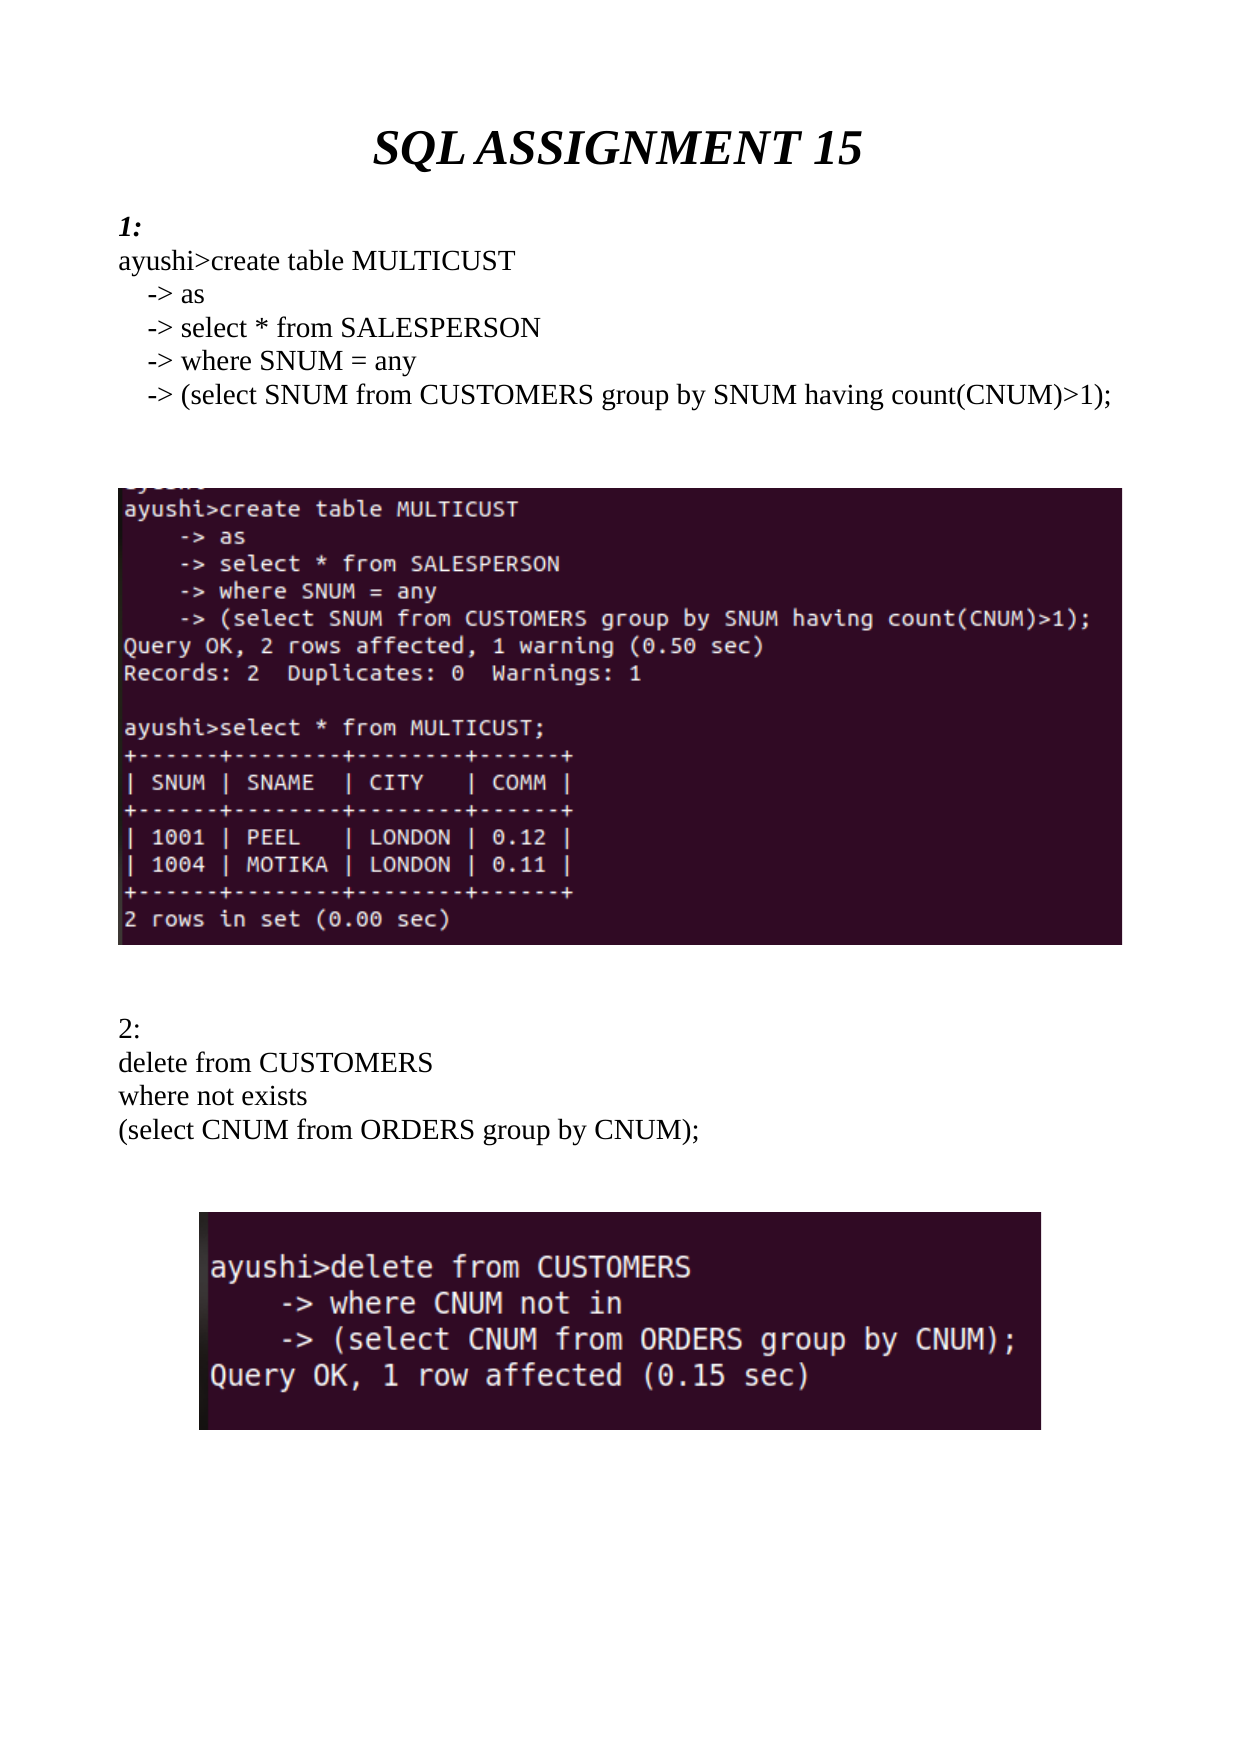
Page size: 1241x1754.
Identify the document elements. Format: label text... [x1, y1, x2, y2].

text 1: [118, 209, 1122, 243]
text where not exists [118, 1078, 1122, 1112]
text -> as [118, 276, 1122, 310]
text -> select * from SALESPERSON [118, 310, 1122, 343]
text ayushi>create table MULTICUST [118, 243, 1122, 276]
picture [118, 488, 1123, 945]
text (select CNUM from ORDERS group by CNUM); [118, 1112, 1122, 1146]
picture [199, 1212, 1042, 1430]
text -> (select SNUM from CUSTOMERS group by SNUM having count(CNUM)>1); [118, 377, 1122, 410]
text 2: [118, 1011, 1122, 1045]
text -> where SNUM = any [118, 343, 1122, 377]
text delete from CUSTOMERS [118, 1045, 1122, 1078]
text SQL ASSIGNMENT 15 [118, 118, 1122, 176]
